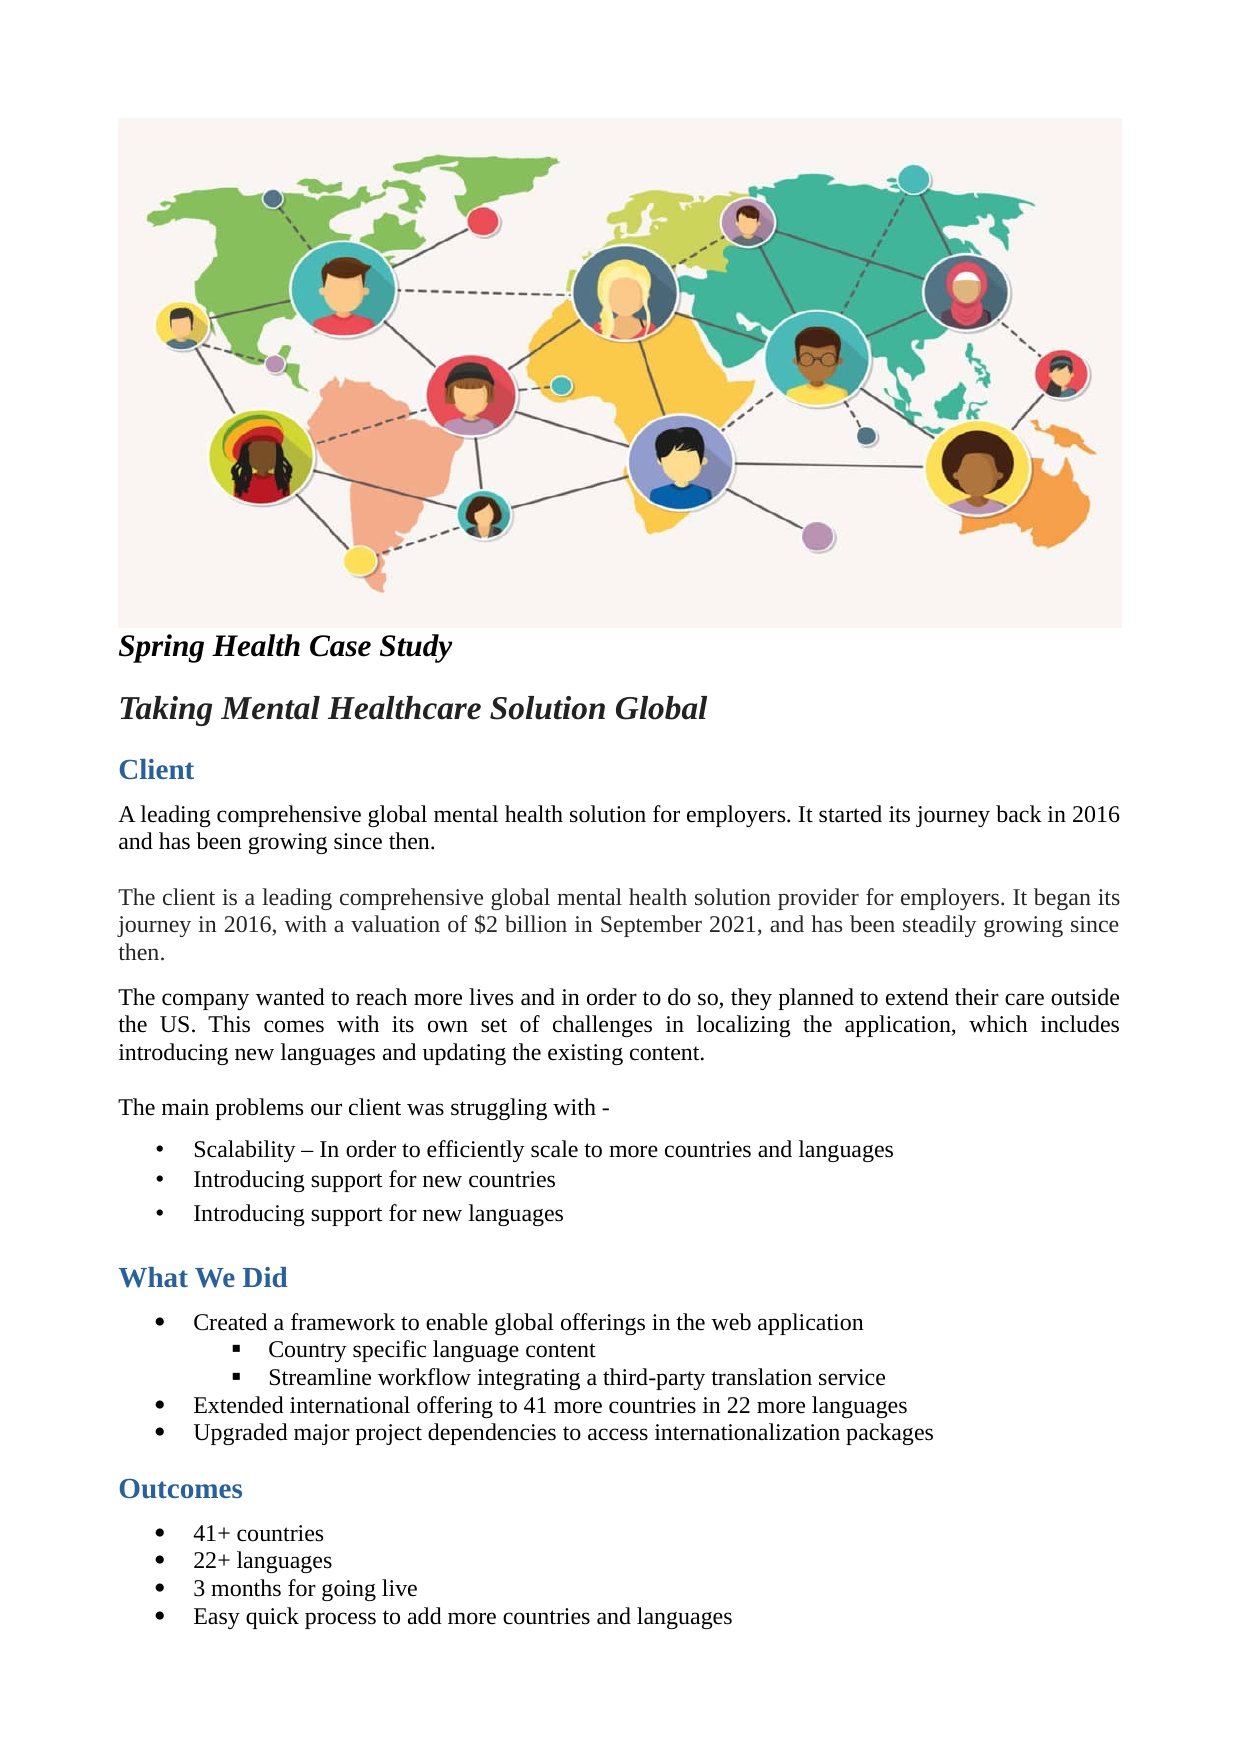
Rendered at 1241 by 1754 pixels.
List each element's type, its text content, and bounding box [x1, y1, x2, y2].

subtitle What We Did [118, 1260, 1122, 1293]
text The main problems our client was struggling with - [118, 1093, 1122, 1121]
picture [118, 118, 1123, 628]
list Created a framework to enable global offerings in the web application [156, 1308, 1122, 1336]
text A leading comprehensive global mental health solution for employers. It started its journey back in 2016 and has been growing since then. [118, 800, 1122, 855]
list Streamline workflow integrating a third-party translation service [231, 1363, 1122, 1391]
subtitle Taking Mental Healthcare Solution Global [118, 688, 1122, 727]
list Country specific language content [231, 1336, 1122, 1363]
list Upgraded major project dependencies to access internationalization packages [156, 1418, 1122, 1446]
subtitle Outcomes [118, 1471, 1122, 1504]
list Easy quick process to add more countries and languages [156, 1602, 1122, 1629]
list Extended international offering to 41 more countries in 22 more languages [156, 1391, 1122, 1418]
list 22+ languages [156, 1546, 1122, 1574]
list Scalability – In order to efficiently scale to more countries and languages [156, 1135, 1122, 1162]
list Introducing support for new languages [156, 1199, 1122, 1226]
list Introducing support for new countries [156, 1165, 1122, 1193]
text The company wanted to reach more lives and in order to do so, they planned to extend their care outside the US. This comes with its own set of challenges in localizing the application, which includes introducing new languages and updating the existing content. [118, 982, 1122, 1065]
text The client is a leading comprehensive global mental health solution provider for employers. It began its journey in 2016, with a valuation of $2 billion in September 2021, and has been steadily growing since then. [118, 883, 1122, 965]
list 3 months for going live [156, 1574, 1122, 1602]
list 41+ countries [156, 1519, 1122, 1546]
text Spring Health Case Study [118, 628, 1122, 663]
subtitle Client [118, 752, 1122, 785]
